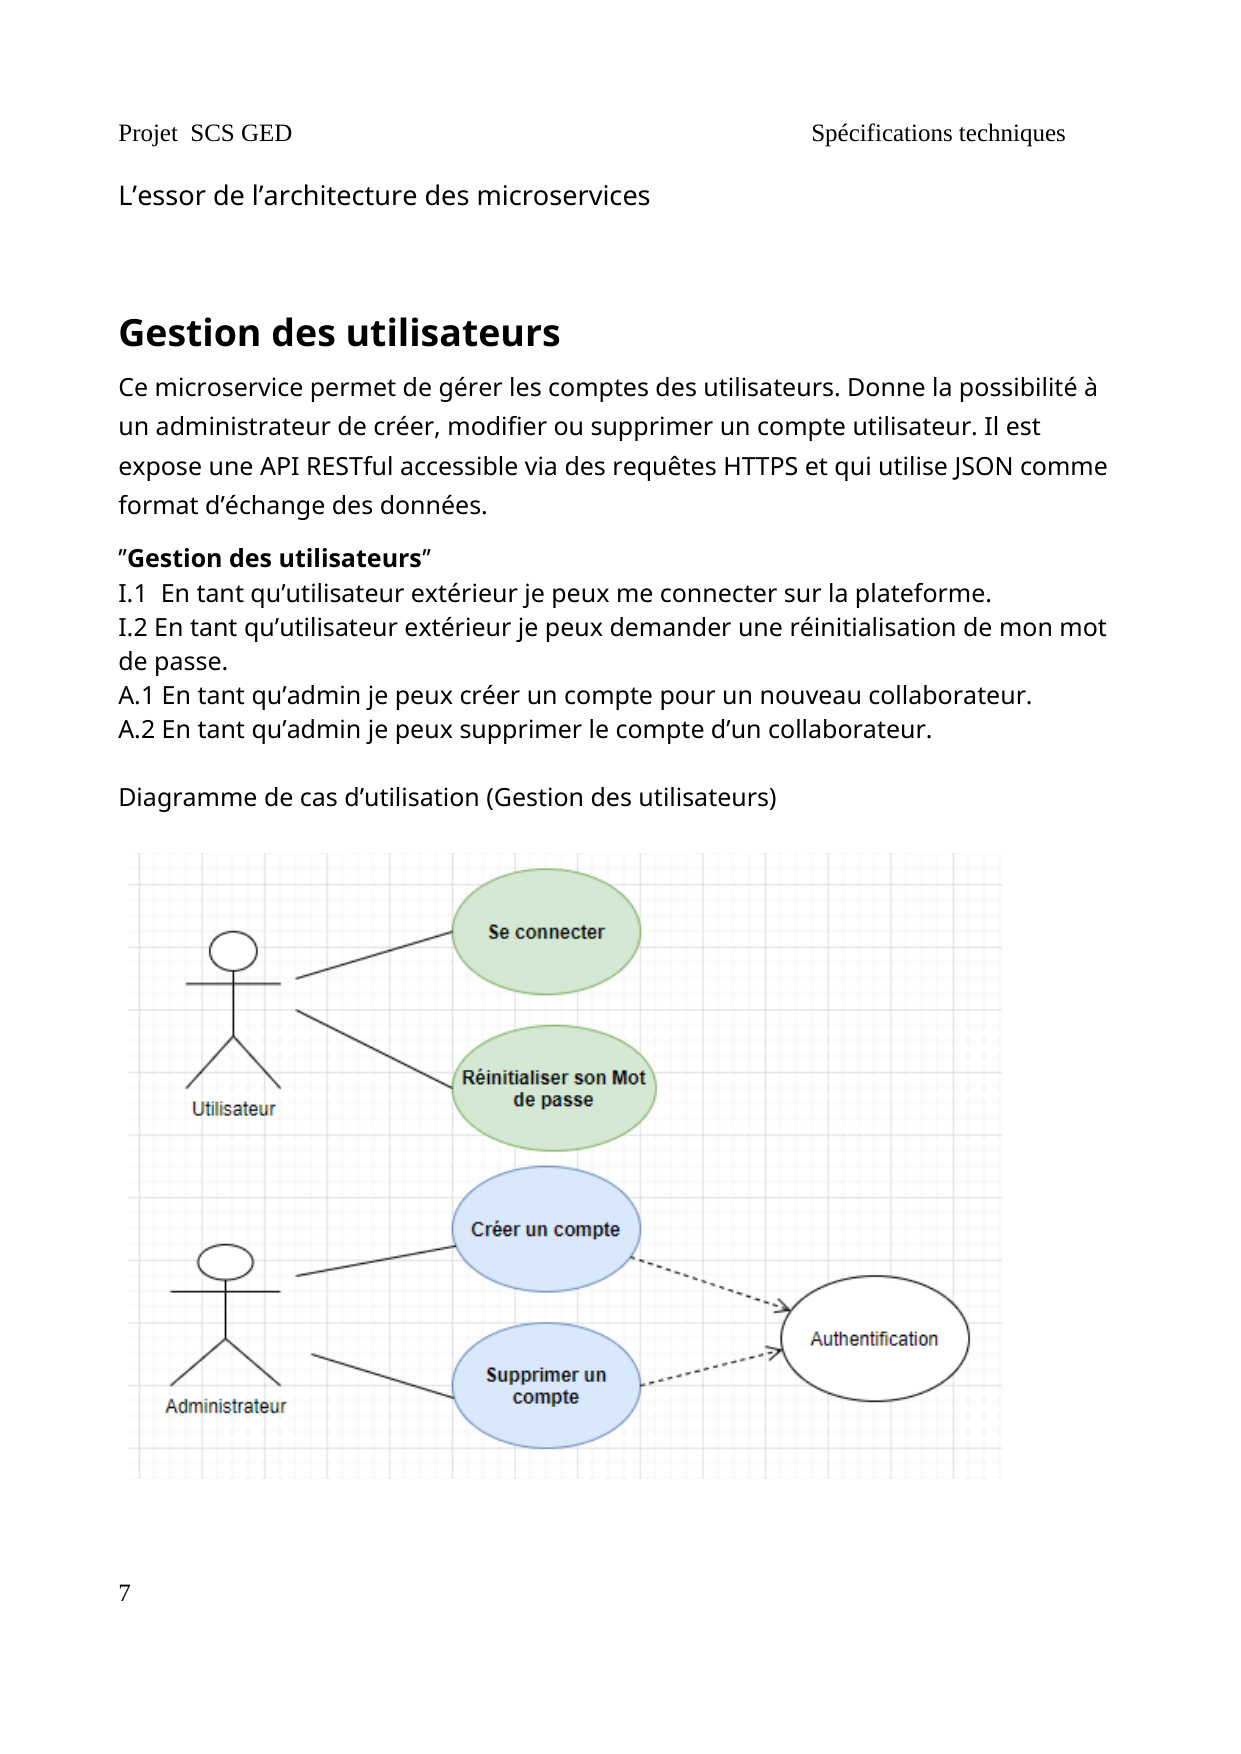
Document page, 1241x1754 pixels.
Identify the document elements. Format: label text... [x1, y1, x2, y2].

subtitle Gestion des utilisateurs [118, 306, 1122, 357]
text A.2 En tant qu’admin je peux supprimer le compte d’un collaborateur. [118, 711, 1122, 746]
text I.1 En tant qu’utilisateur extérieur je peux me connecter sur la plateforme. [118, 575, 1122, 609]
text L’essor de l’architecture des microservices [118, 176, 1122, 213]
picture [128, 853, 1003, 1479]
text Diagramme de cas d’utilisation (Gestion des utilisateurs) [118, 779, 1122, 814]
text I.2 En tant qu’utilisateur extérieur je peux demander une réinitialisation de mon mot de passe. [118, 609, 1122, 677]
text Ce microservice permet de gérer les comptes des utilisateurs. Donne la possibilité à un administrateur de créer, modifier ou supprimer un compte utilisateur. Il est expose une API RESTful accessible via des requêtes HTTPS et qui utilise JSON comme format d’échange des données. [118, 370, 1122, 521]
text ’’Gestion des utilisateurs’’ [118, 541, 1122, 575]
text A.1 En tant qu’admin je peux créer un compte pour un nouveau collaborateur. [118, 677, 1122, 711]
